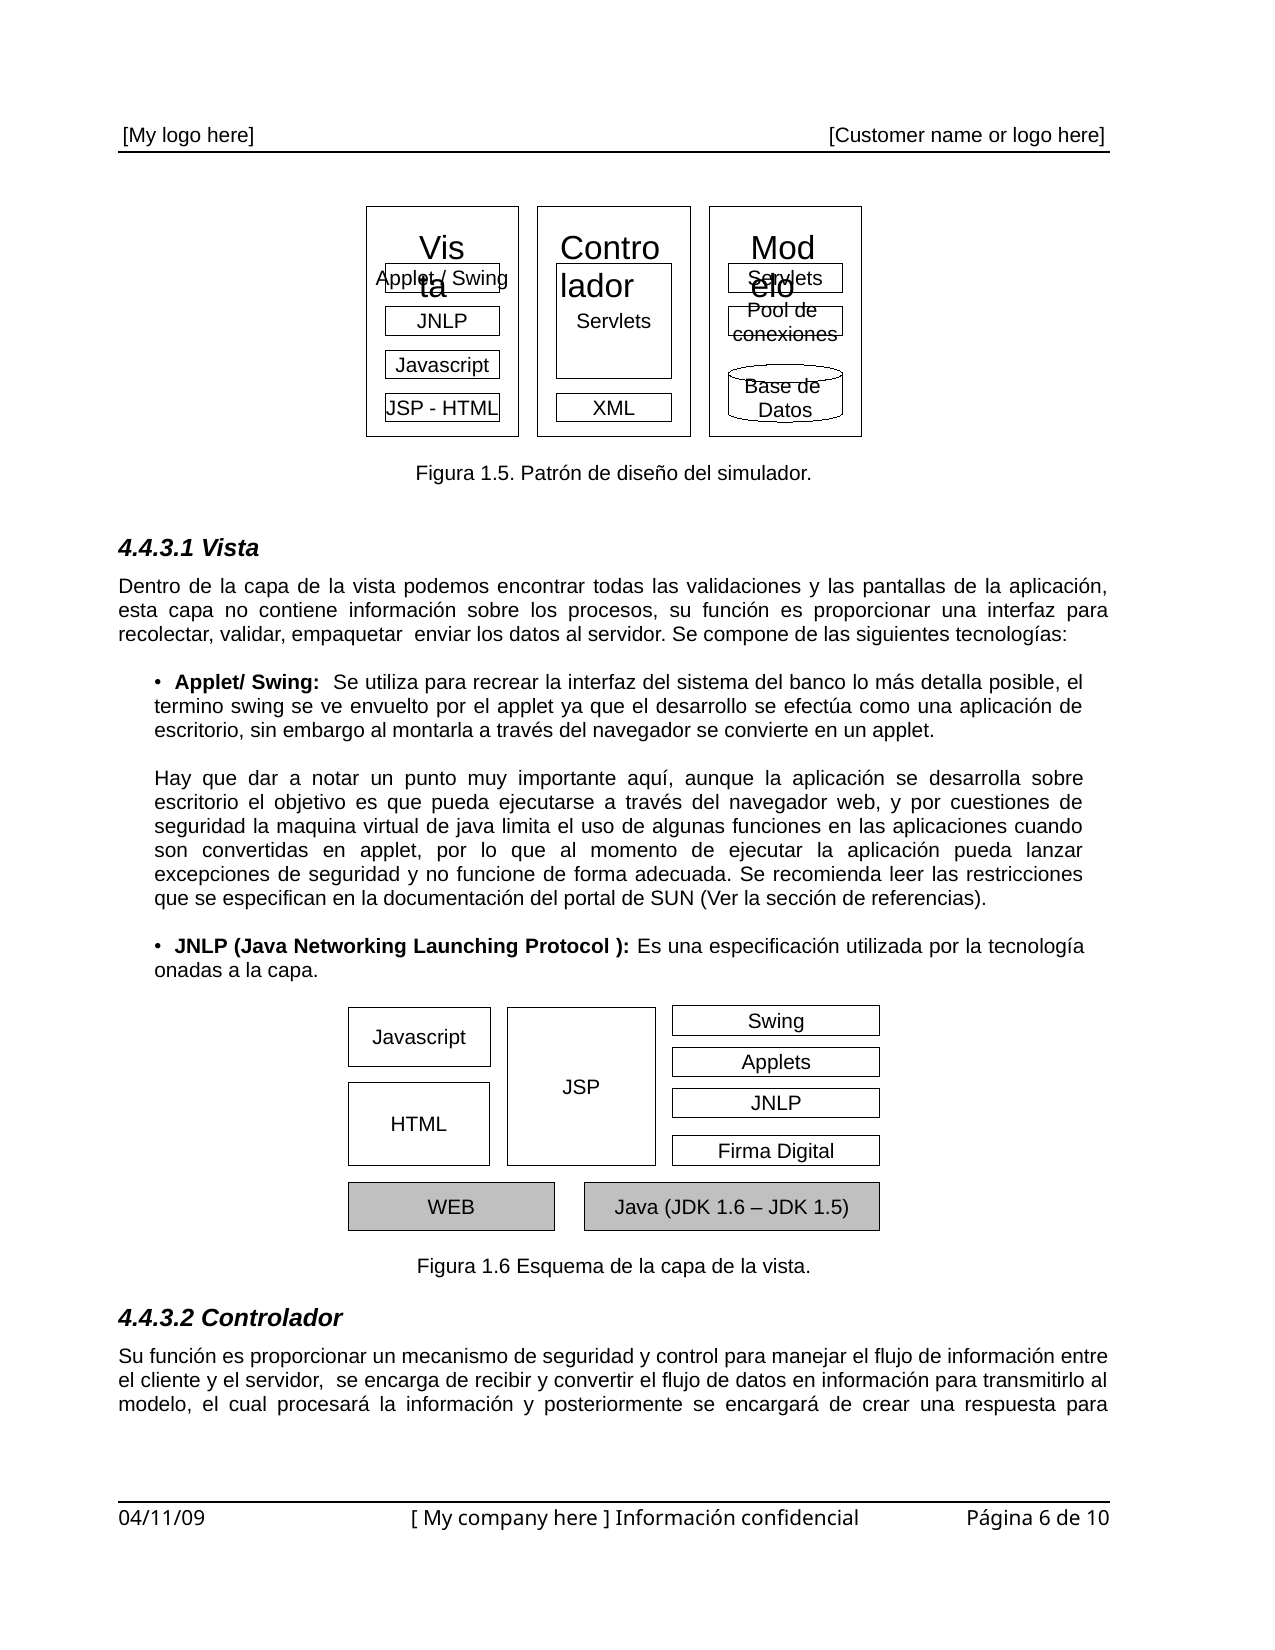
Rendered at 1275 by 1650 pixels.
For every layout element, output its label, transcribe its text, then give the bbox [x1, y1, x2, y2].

text Figura 1.5. Patrón de diseño del simulador. [118, 460, 1110, 484]
text Hay que dar a notar un punto muy importante aquí, aunque la aplicación se desarrolla sobre escritorio el objetivo es que pueda ejecutarse a través del navegador web, y por cuestiones de seguridad la maquina virtual de java limita el uso de algunas funciones en las aplicaciones cuando son convertidas en applet, por lo que al momento de ejecutar la aplicación pueda lanzar excepciones de seguridad y no funcione de forma adecuada. Se recomienda leer las restricciones que se especifican en la documentación del portal de SUN (Ver la sección de referencias). [154, 766, 1085, 910]
text Figura 1.6 Esquema de la capa de la vista. [118, 1230, 1110, 1278]
subtitle 4.4.3.1 Vista [118, 533, 1110, 562]
list JNLP (Java Networking Launching Protocol ): Es una especificación utilizada por la tecnología onadas a la capa. [154, 934, 1085, 982]
list Applet/ Swing: Se utiliza para recrear la interfaz del sistema del banco lo más detalla posible, el termino swing se ve envuelto por el applet ya que el desarrollo se efectúa como una aplicación de escritorio, sin embargo al montarla a través del navegador se convierte en un applet. [154, 670, 1085, 742]
text Su función es proporcionar un mecanismo de seguridad y control para manejar el flujo de información entre el cliente y el servidor, se encarga de recibir y convertir el flujo de datos en información para transmitirlo al modelo, el cual procesará la información y posteriormente se encargará de crear una respuesta para [118, 1344, 1110, 1416]
subtitle 4.4.3.2 Controlador [118, 1303, 1110, 1332]
text Dentro de la capa de la vista podemos encontrar todas las validaciones y las pantallas de la aplicación, esta capa no contiene información sobre los procesos, su función es proporcionar una interfaz para recolectar, validar, empaquetar enviar los datos al servidor. Se compone de las siguientes tecnologías: [118, 574, 1110, 646]
